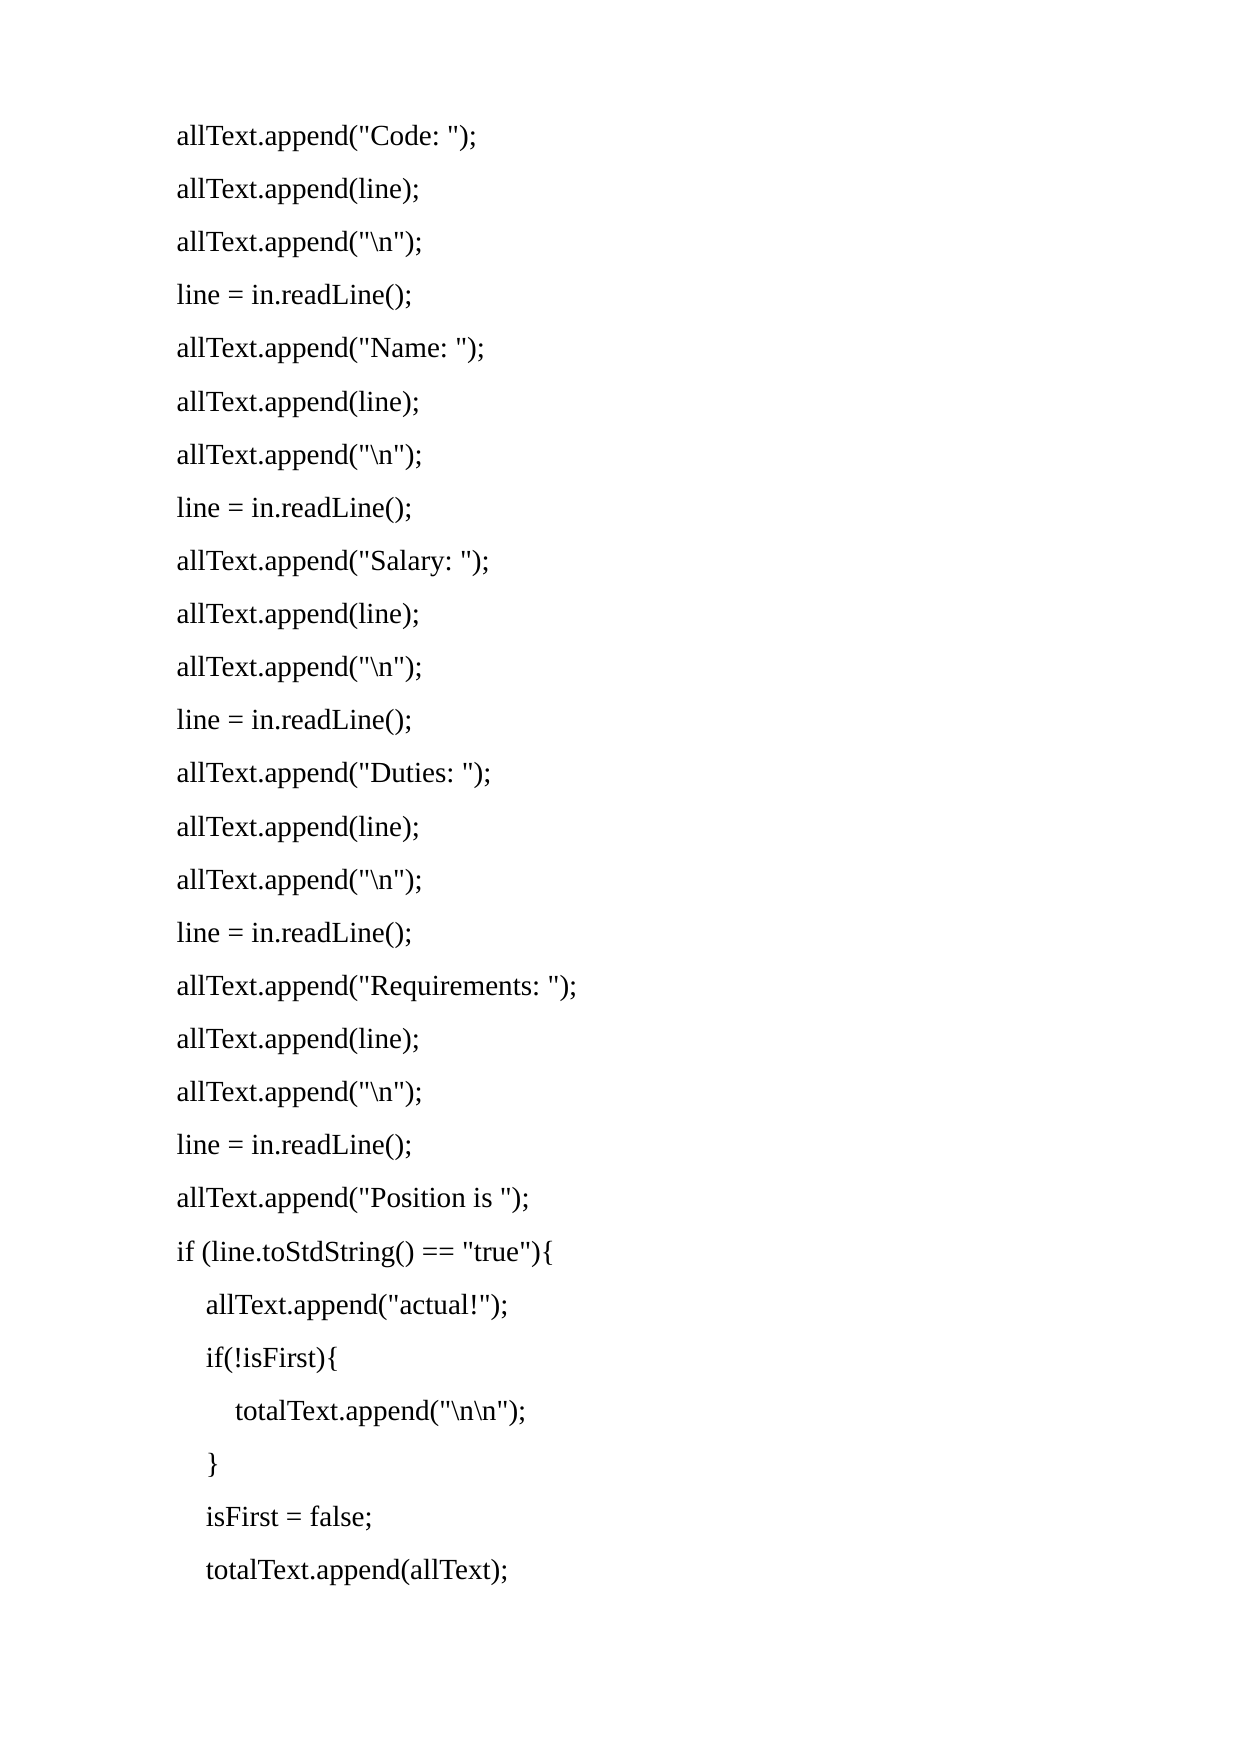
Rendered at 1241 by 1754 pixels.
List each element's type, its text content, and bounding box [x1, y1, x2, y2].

text totalText.append("\n\n"); [118, 1393, 1122, 1427]
text } [118, 1446, 1122, 1480]
text line = in.readLine(); [118, 1127, 1122, 1161]
text allText.append(line); [118, 809, 1122, 842]
text allText.append("Requirements: "); [118, 968, 1122, 1002]
text allText.append("Code: "); [118, 118, 1122, 152]
text line = in.readLine(); [118, 915, 1122, 948]
text if (line.toStdString() == "true"){ [118, 1234, 1122, 1267]
text line = in.readLine(); [118, 702, 1122, 736]
text allText.append("actual!"); [118, 1287, 1122, 1320]
text allText.append(line); [118, 1021, 1122, 1055]
text line = in.readLine(); [118, 490, 1122, 523]
text line = in.readLine(); [118, 277, 1122, 311]
text allText.append("\n"); [118, 862, 1122, 895]
text allText.append(line); [118, 596, 1122, 630]
text allText.append("\n"); [118, 437, 1122, 470]
text allText.append("\n"); [118, 649, 1122, 683]
text allText.append("\n"); [118, 1074, 1122, 1108]
text isFirst = false; [118, 1499, 1122, 1533]
text allText.append("Name: "); [118, 331, 1122, 364]
text allText.append(line); [118, 384, 1122, 417]
text allText.append("Position is "); [118, 1181, 1122, 1214]
text allText.append("Salary: "); [118, 543, 1122, 577]
text allText.append(line); [118, 171, 1122, 205]
text if(!isFirst){ [118, 1340, 1122, 1373]
text allText.append("Duties: "); [118, 756, 1122, 789]
text totalText.append(allText); [118, 1552, 1122, 1586]
text allText.append("\n"); [118, 224, 1122, 258]
